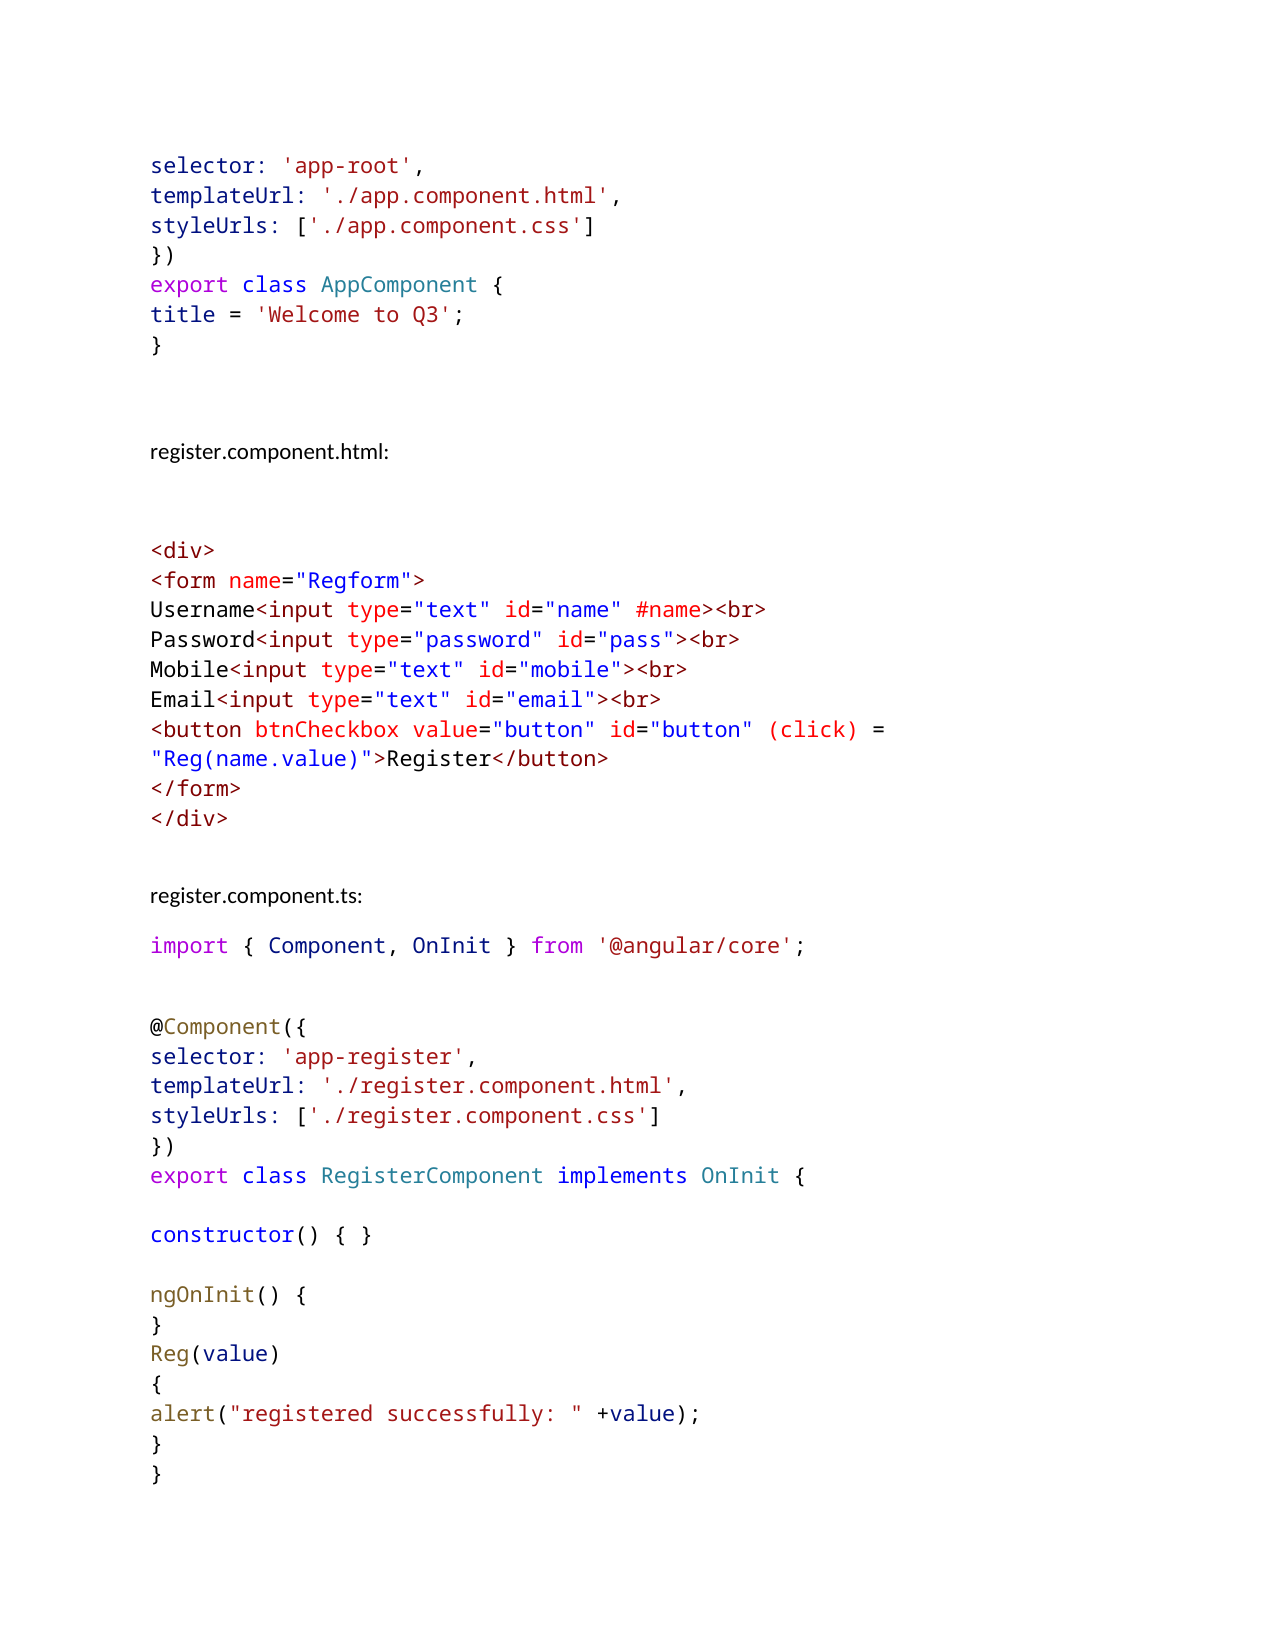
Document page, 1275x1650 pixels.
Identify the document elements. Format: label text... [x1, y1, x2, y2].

text selector: 'app-root', [150, 150, 1125, 180]
text ngOnInit() { [150, 1279, 1125, 1308]
text @Component({ [150, 1011, 1125, 1041]
text import { Component, OnInit } from '@angular/core'; [150, 931, 1125, 960]
text styleUrls: ['./register.component.css'] [150, 1100, 1125, 1130]
text }) [150, 1130, 1125, 1160]
text Mobile<input type="text" id="mobile"><br> [150, 654, 1125, 684]
text } [150, 1457, 1125, 1487]
text alert("registered successfully: " +value); [150, 1398, 1125, 1428]
text Reg(value) [150, 1338, 1125, 1368]
text </form> [150, 773, 1125, 803]
text selector: 'app-register', [150, 1041, 1125, 1070]
text register.component.ts: [150, 882, 1125, 910]
text title = 'Welcome to Q3'; [150, 299, 1125, 329]
text <div> [150, 535, 1125, 565]
text register.component.html: [150, 437, 1125, 465]
text styleUrls: ['./app.component.css'] [150, 209, 1125, 239]
text <button btnCheckbox value="button" id="button" (click) = "Reg(name.value)">Register</button> [150, 714, 1125, 773]
text constructor() { } [150, 1219, 1125, 1249]
text Username<input type="text" id="name" #name><br> [150, 594, 1125, 624]
text } [150, 1308, 1125, 1338]
text { [150, 1368, 1125, 1398]
text Password<input type="password" id="pass"><br> [150, 624, 1125, 654]
text </div> [150, 803, 1125, 833]
text }) [150, 239, 1125, 269]
text export class RegisterComponent implements OnInit { [150, 1160, 1125, 1189]
text templateUrl: './app.component.html', [150, 180, 1125, 209]
text } [150, 329, 1125, 358]
text } [150, 1428, 1125, 1457]
text export class AppComponent { [150, 269, 1125, 299]
text templateUrl: './register.component.html', [150, 1070, 1125, 1100]
text Email<input type="text" id="email"><br> [150, 684, 1125, 714]
text <form name="Regform"> [150, 565, 1125, 594]
